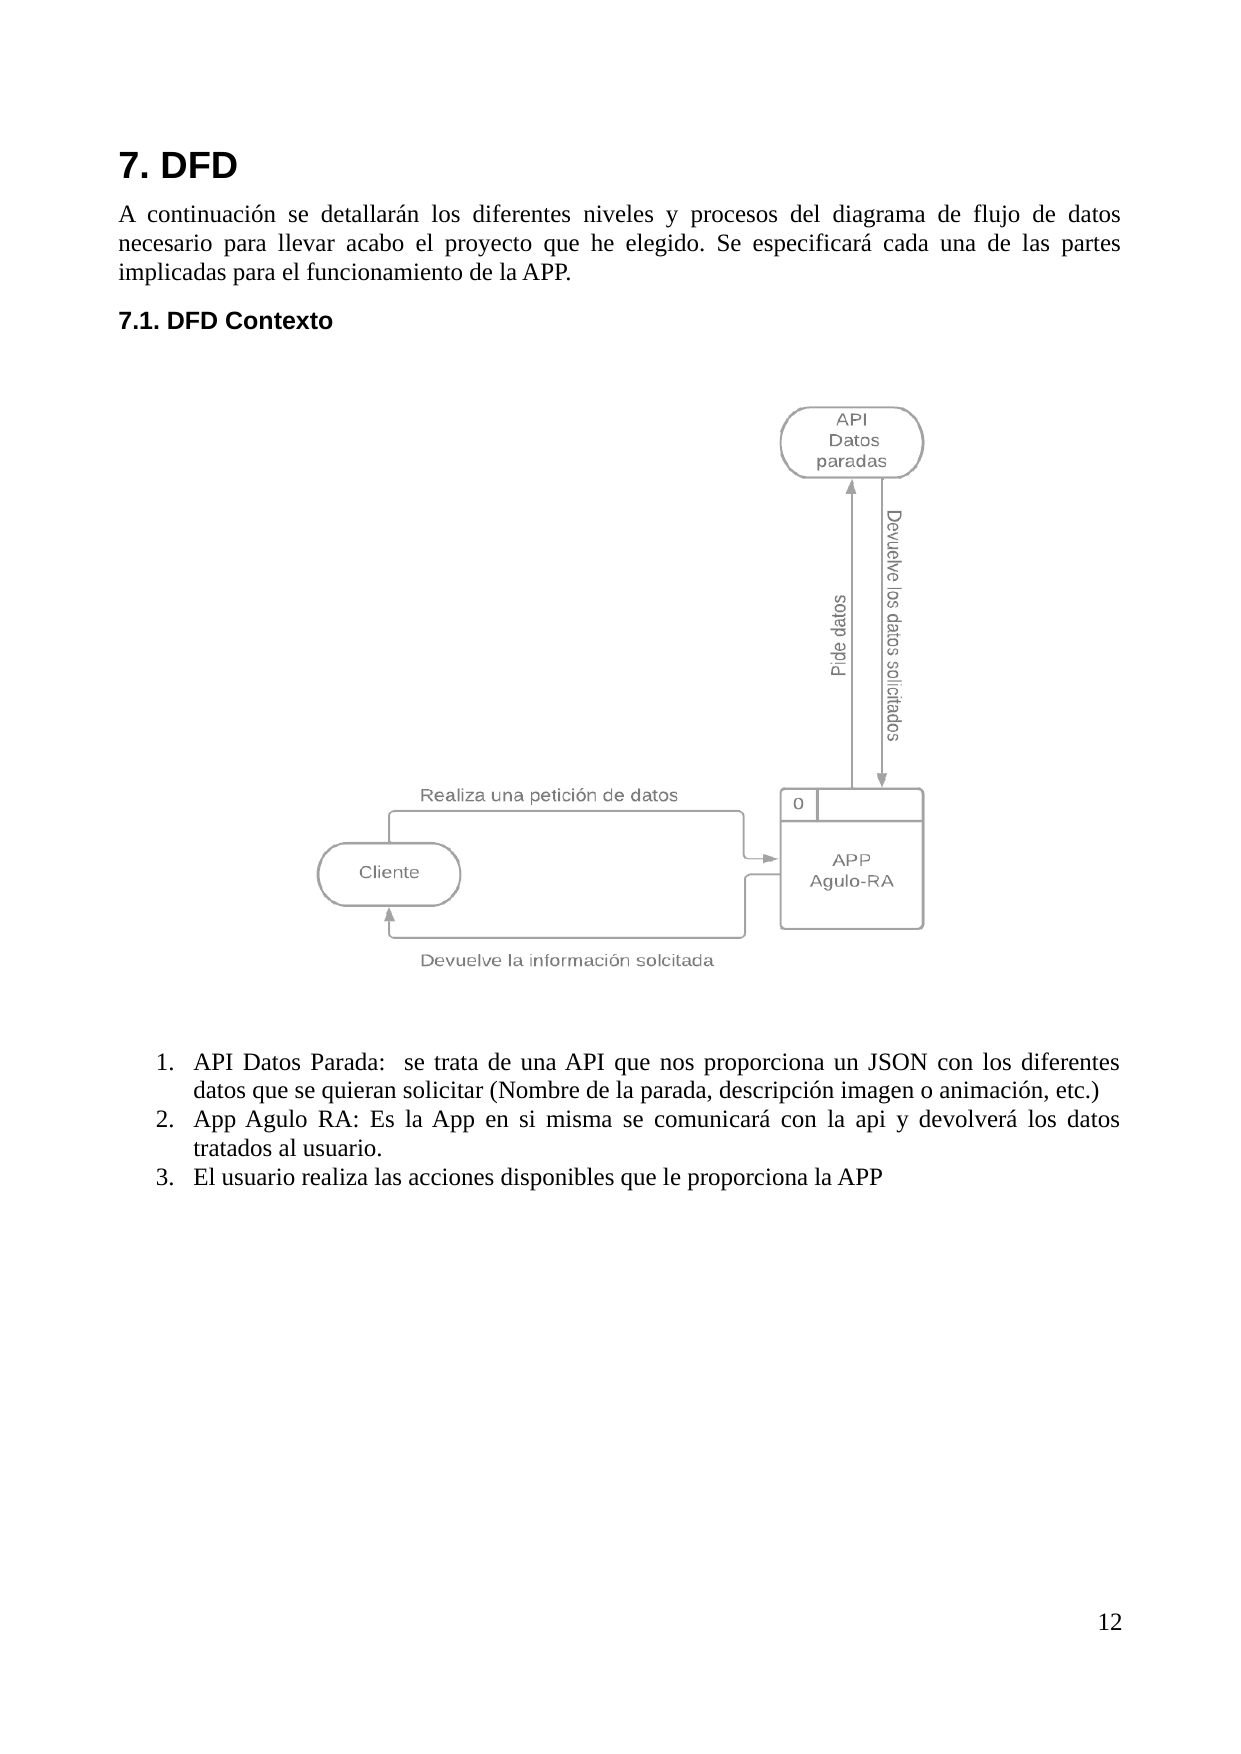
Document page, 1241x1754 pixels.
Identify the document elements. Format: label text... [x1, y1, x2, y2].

list API Datos Parada: se trata de una API que nos proporciona un JSON con los diferentes datos que se quieran solicitar (Nombre de la parada, descripción imagen o animación, etc.) [156, 1047, 1122, 1104]
picture [282, 376, 958, 1018]
text A continuación se detallarán los diferentes niveles y procesos del diagrama de flujo de datos necesario para llevar acabo el proyecto que he elegido. Se especificará cada una de las partes implicadas para el funcionamiento de la APP. [118, 199, 1122, 286]
subtitle 7. DFD [118, 143, 1122, 187]
list App Agulo RA: Es la App en si misma se comunicará con la api y devolverá los datos tratados al usuario. [156, 1104, 1122, 1162]
list El usuario realiza las acciones disponibles que le proporciona la APP [156, 1162, 1122, 1191]
subtitle 7.1. DFD Contexto [118, 306, 1122, 335]
